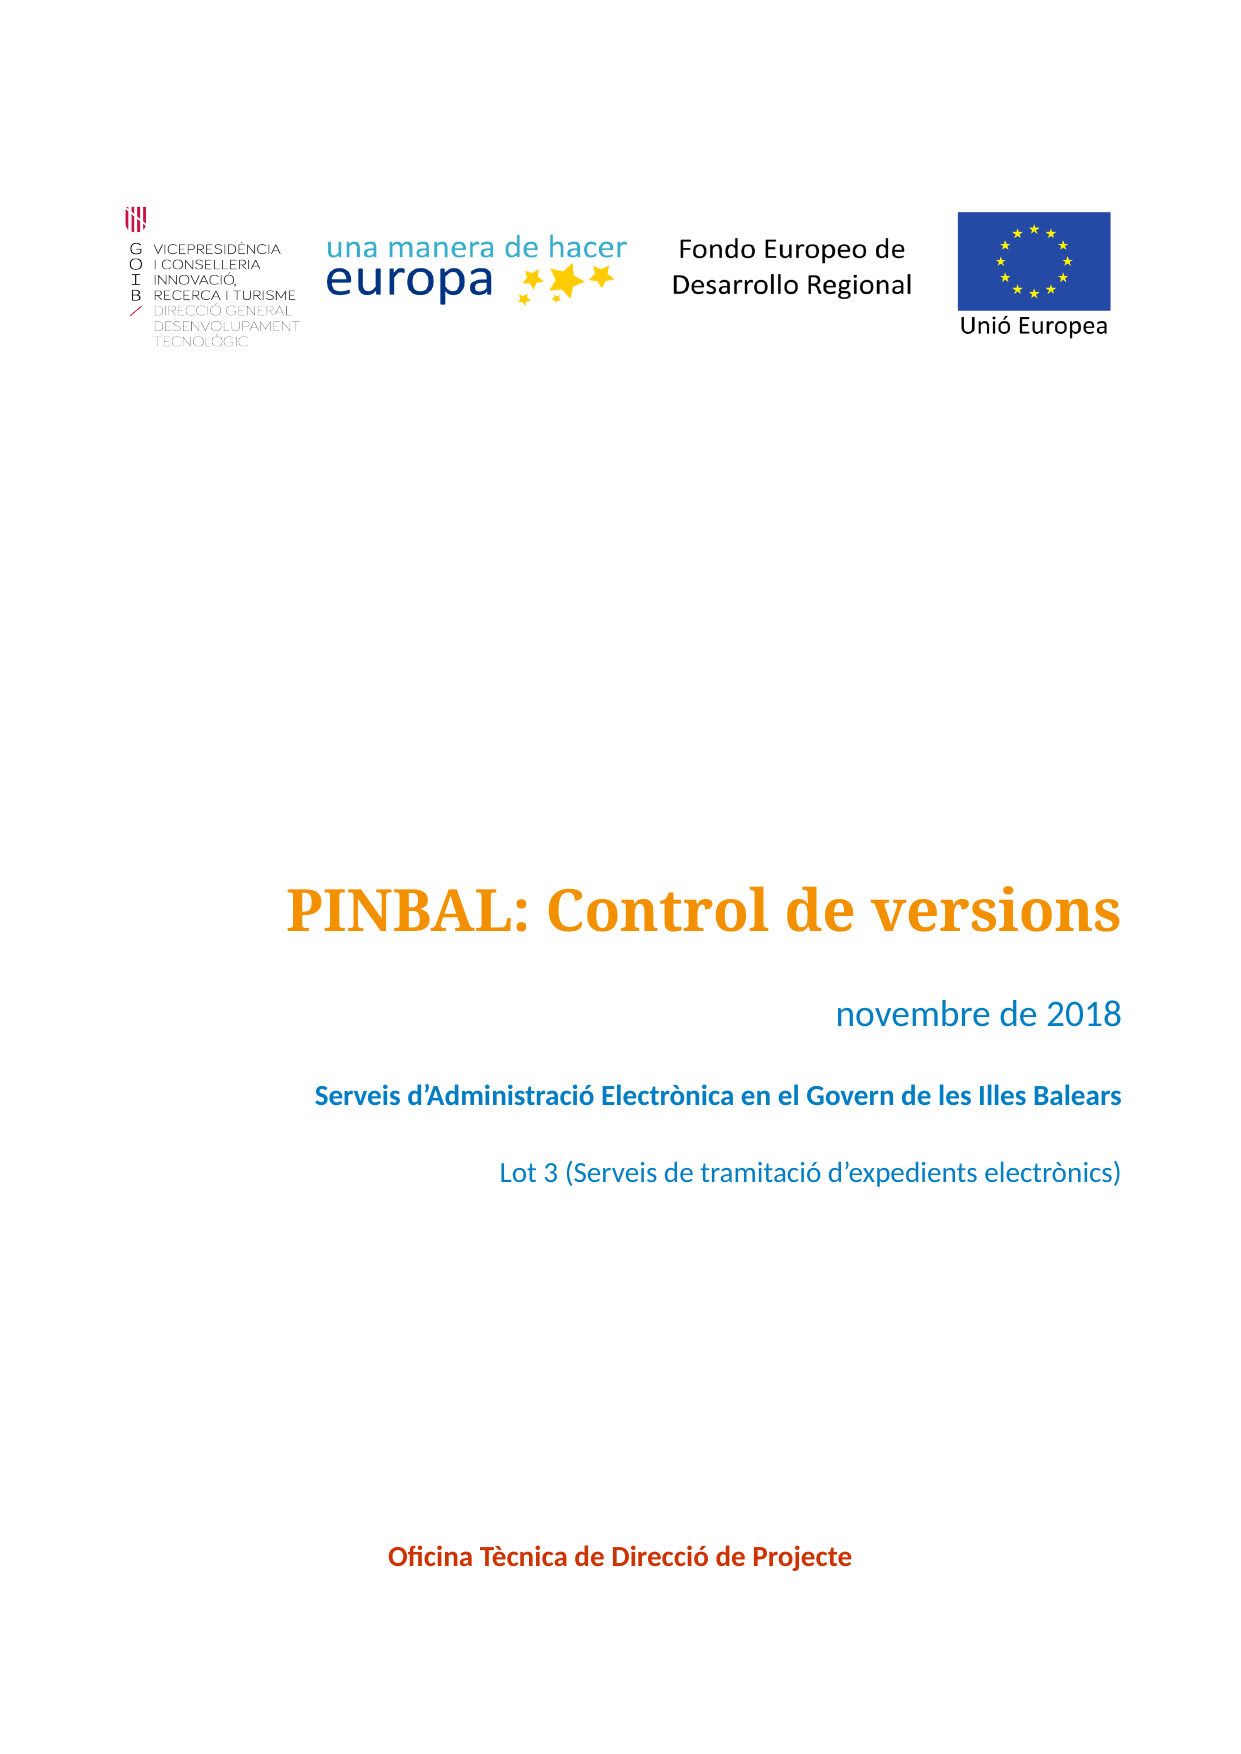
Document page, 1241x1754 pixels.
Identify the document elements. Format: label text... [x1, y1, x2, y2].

text Oficina Tècnica de Direcció de Projecte [118, 1538, 1122, 1574]
text Serveis d’Administració Electrònica en el Govern de les Illes Balears [118, 1077, 1122, 1113]
text novembre de 2018 [118, 990, 1122, 1036]
picture [321, 202, 1122, 352]
text PINBAL: Control de versions [118, 869, 1122, 949]
picture [118, 202, 308, 351]
text Lot 3 (Serveis de tramitació d’expedients electrònics) [118, 1154, 1122, 1189]
